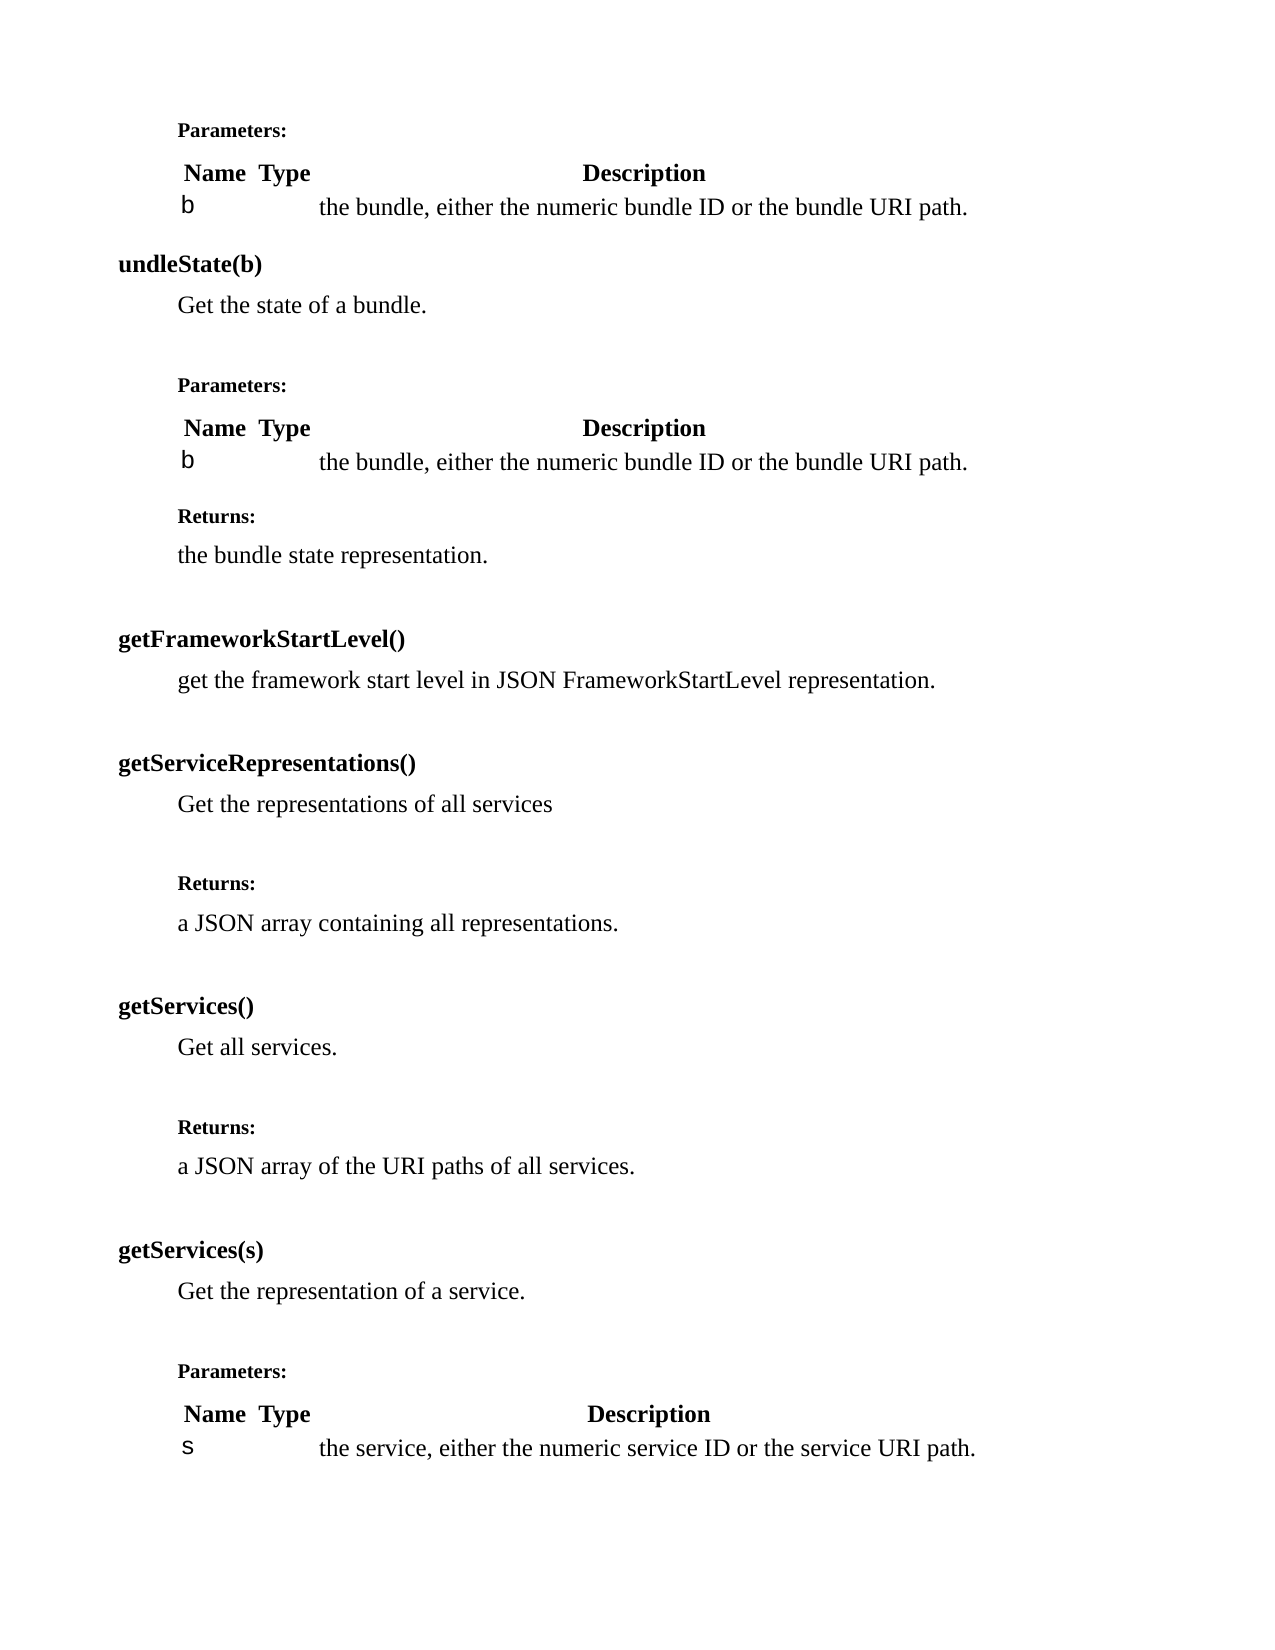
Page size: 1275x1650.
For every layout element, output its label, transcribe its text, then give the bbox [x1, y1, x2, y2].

subtitle Returns: [177, 1115, 1157, 1139]
table_cell b [177, 189, 252, 224]
table_header Name [177, 1396, 252, 1430]
list the bundle state representation. [177, 541, 1157, 569]
list a JSON array of the URI paths of all services. [177, 1151, 1157, 1180]
list Get the state of a bundle. [177, 290, 1157, 319]
table_cell the service, either the numeric service ID or the service URI path. [316, 1430, 982, 1465]
list Get the representation of a service. [177, 1276, 1157, 1305]
table_header Description [316, 1396, 982, 1430]
subtitle Parameters: [177, 1359, 1157, 1383]
table_cell [253, 189, 316, 224]
table_header Type [253, 410, 316, 444]
table_cell [253, 445, 316, 479]
table_header Description [316, 410, 972, 444]
table_cell b [177, 445, 252, 479]
table_cell s [177, 1430, 252, 1465]
subtitle Returns: [177, 504, 1157, 528]
table_cell [253, 1430, 316, 1465]
subtitle getServiceRepresentations() [118, 748, 1157, 776]
table_header Name [177, 410, 252, 444]
subtitle getServices(s) [118, 1235, 1157, 1263]
subtitle Parameters: [177, 373, 1157, 397]
list Get the representations of all services [177, 789, 1157, 818]
subtitle getServices() [118, 991, 1157, 1020]
subtitle Returns: [177, 871, 1157, 895]
table_header Description [316, 155, 972, 189]
table_header Type [253, 1396, 316, 1430]
table_cell the bundle, either the numeric bundle ID or the bundle URI path. [316, 445, 972, 479]
list get the framework start level in JSON FrameworkStartLevel representation. [177, 665, 1157, 694]
list Get all services. [177, 1032, 1157, 1061]
subtitle undleState(b) [118, 249, 1157, 278]
list a JSON array containing all representations. [177, 908, 1157, 937]
table_header Type [253, 155, 316, 189]
subtitle getFrameworkStartLevel() [118, 624, 1157, 653]
subtitle Parameters: [177, 118, 1157, 142]
table_cell the bundle, either the numeric bundle ID or the bundle URI path. [316, 189, 972, 224]
table_header Name [177, 155, 252, 189]
